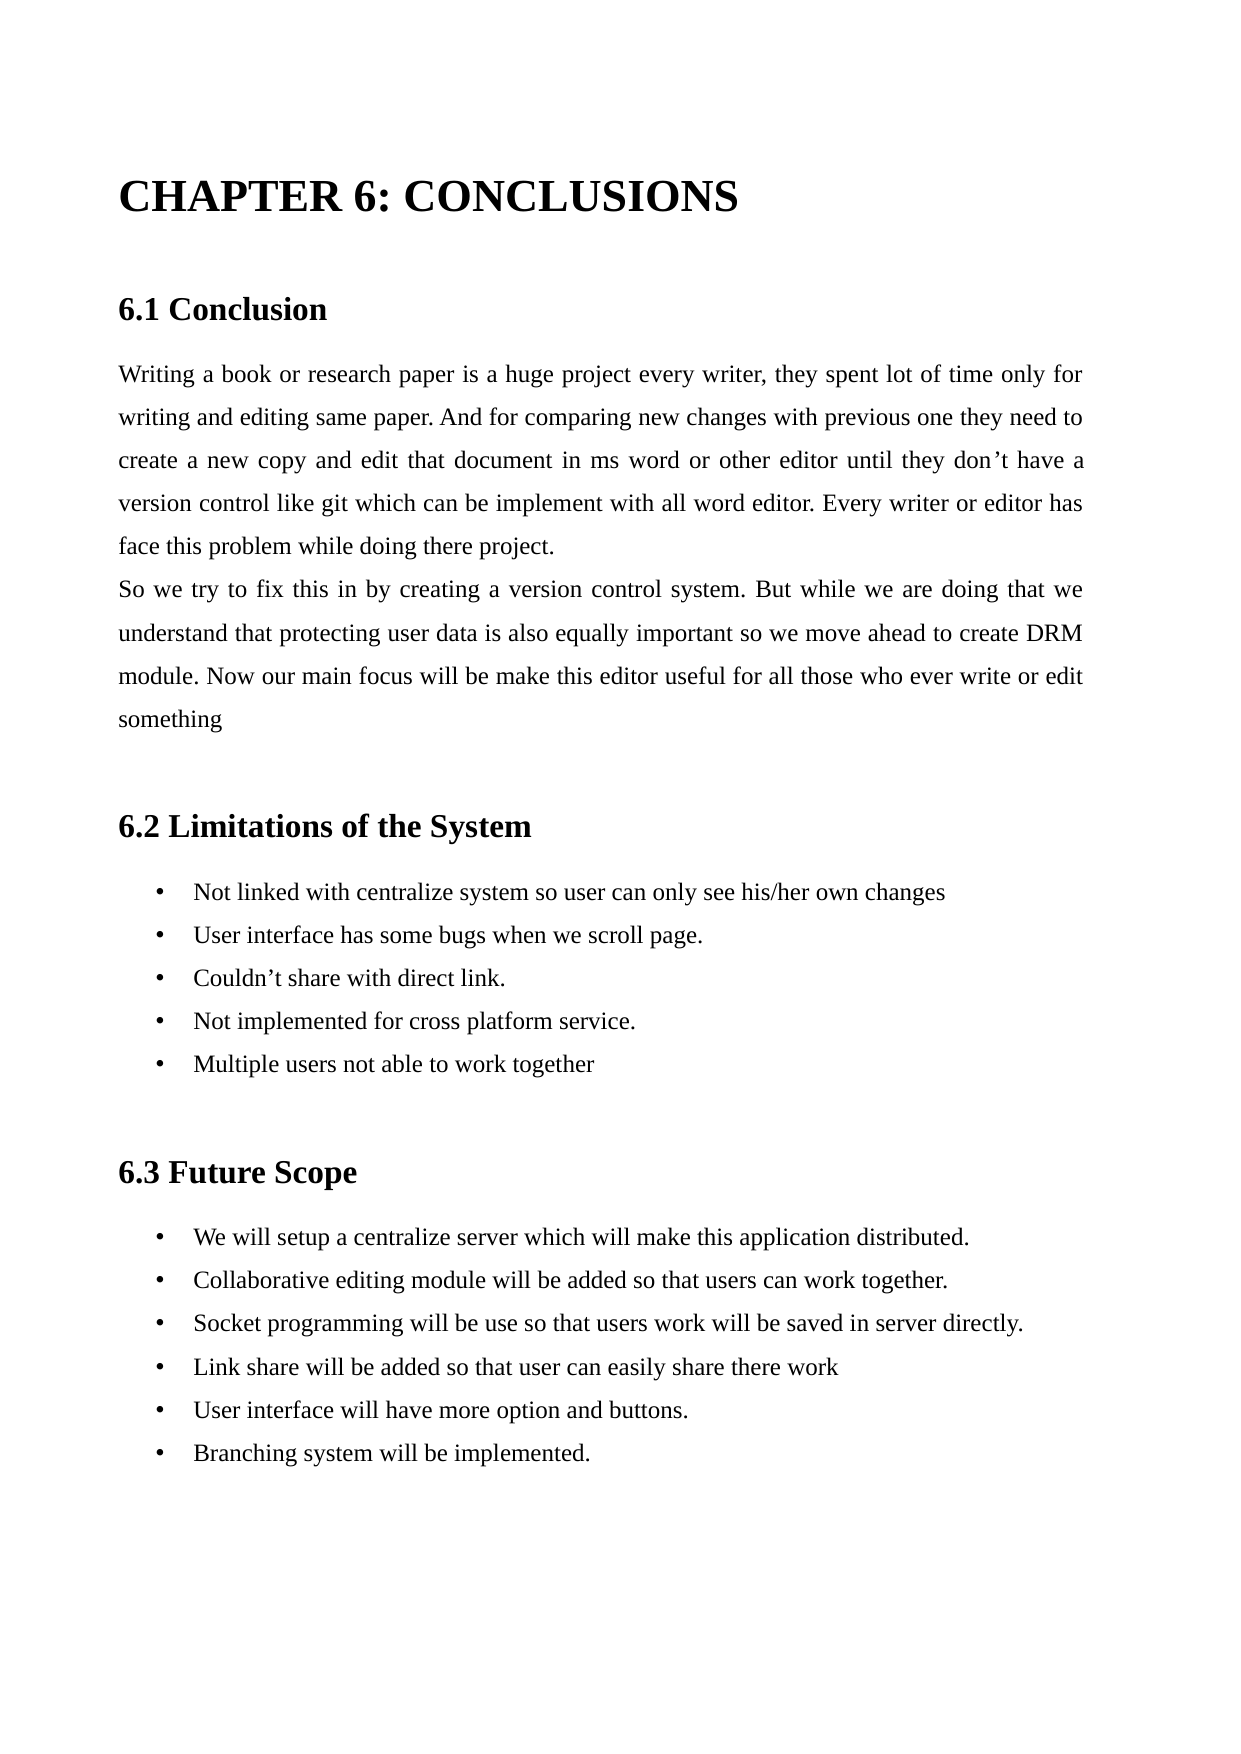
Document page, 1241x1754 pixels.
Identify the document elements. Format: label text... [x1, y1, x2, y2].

subtitle 6.2 Limitations of the System [118, 807, 1122, 845]
list Multiple users not able to work together [156, 1049, 1122, 1078]
list Link share will be added so that user can easily share there work [156, 1352, 1122, 1380]
list User interface has some bugs when we scroll page. [156, 920, 1122, 949]
list Collaborative editing module will be added so that users can work together. [156, 1265, 1122, 1294]
list Branching system will be implemented. [156, 1438, 1122, 1467]
text Writing a book or research paper is a huge project every writer, they spent lot of time only for writing and editing same paper. And for comparing new changes with previous one they need to create a new copy and edit that document in ms word or other editor until they don’t have a version control like git which can be implement with all word editor. Every writer or editor has face this problem while doing there project. [118, 359, 1084, 560]
list User interface will have more option and buttons. [156, 1395, 1122, 1423]
subtitle 6.3 Future Scope [118, 1152, 1122, 1191]
list We will setup a centralize server which will make this application distributed. [156, 1222, 1122, 1251]
list Socket programming will be use so that users work will be saved in server directly. [156, 1308, 1122, 1337]
subtitle 6.1 Conclusion [118, 289, 1122, 327]
list Not implemented for cross platform service. [156, 1006, 1122, 1035]
text So we try to fix this in by creating a version control system. But while we are doing that we understand that protecting user data is also equally important so we move ahead to create DRM module. Now our main focus will be make this editor useful for all those who ever write or edit something [118, 574, 1084, 733]
list Not linked with centralize system so user can only see his/her own changes [156, 877, 1122, 906]
subtitle CHAPTER 6: CONCLUSIONS [118, 168, 1122, 221]
list Couldn’t share with direct link. [156, 963, 1122, 992]
